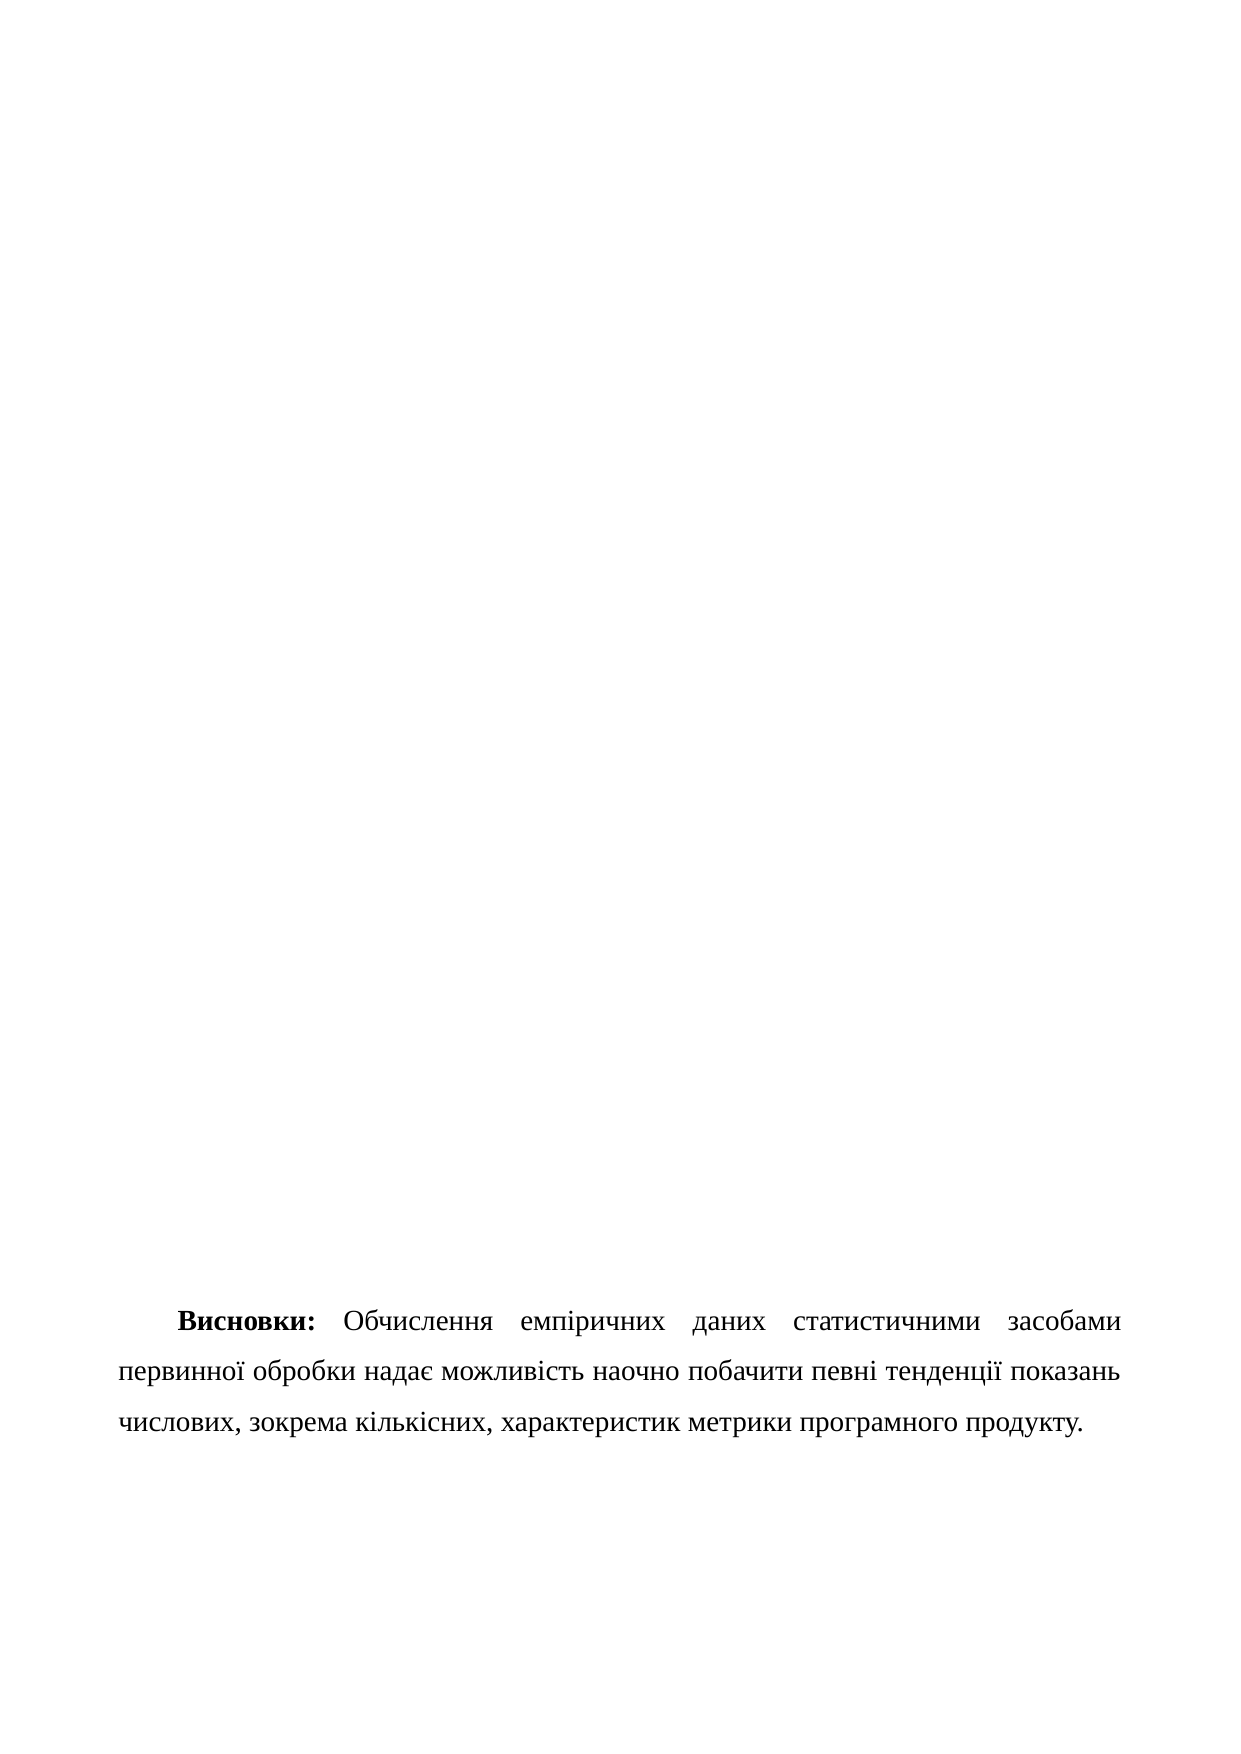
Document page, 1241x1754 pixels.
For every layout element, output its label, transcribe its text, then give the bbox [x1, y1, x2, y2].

text Висновки: Обчислення емпіричних даних статистичними засобами первинної обробки надає можливість наочно побачити певні тенденції показань числових, зокрема кількісних, характеристик метрики програмного продукту. [118, 1303, 1122, 1437]
